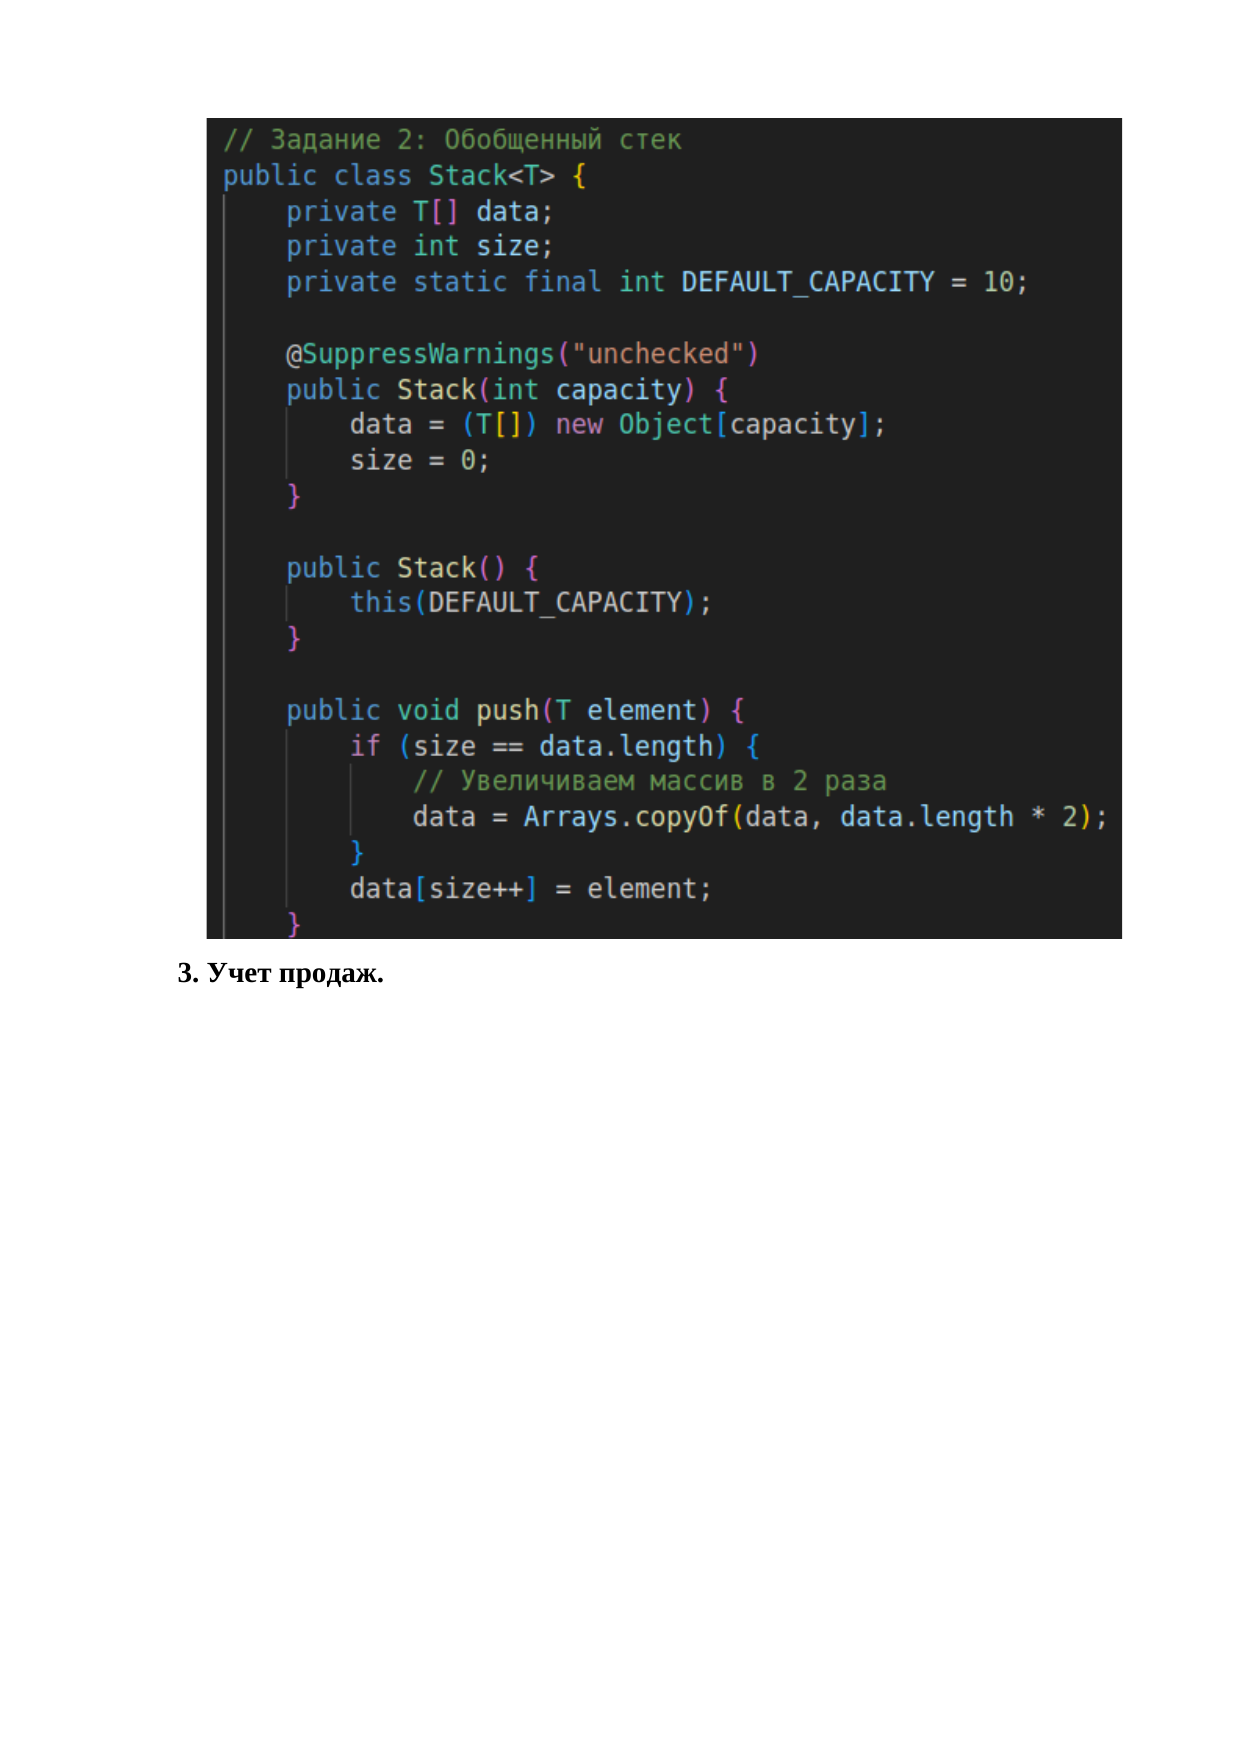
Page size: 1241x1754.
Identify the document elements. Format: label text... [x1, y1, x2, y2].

picture [206, 118, 1123, 939]
text 3. Учет продаж. [177, 118, 1152, 989]
